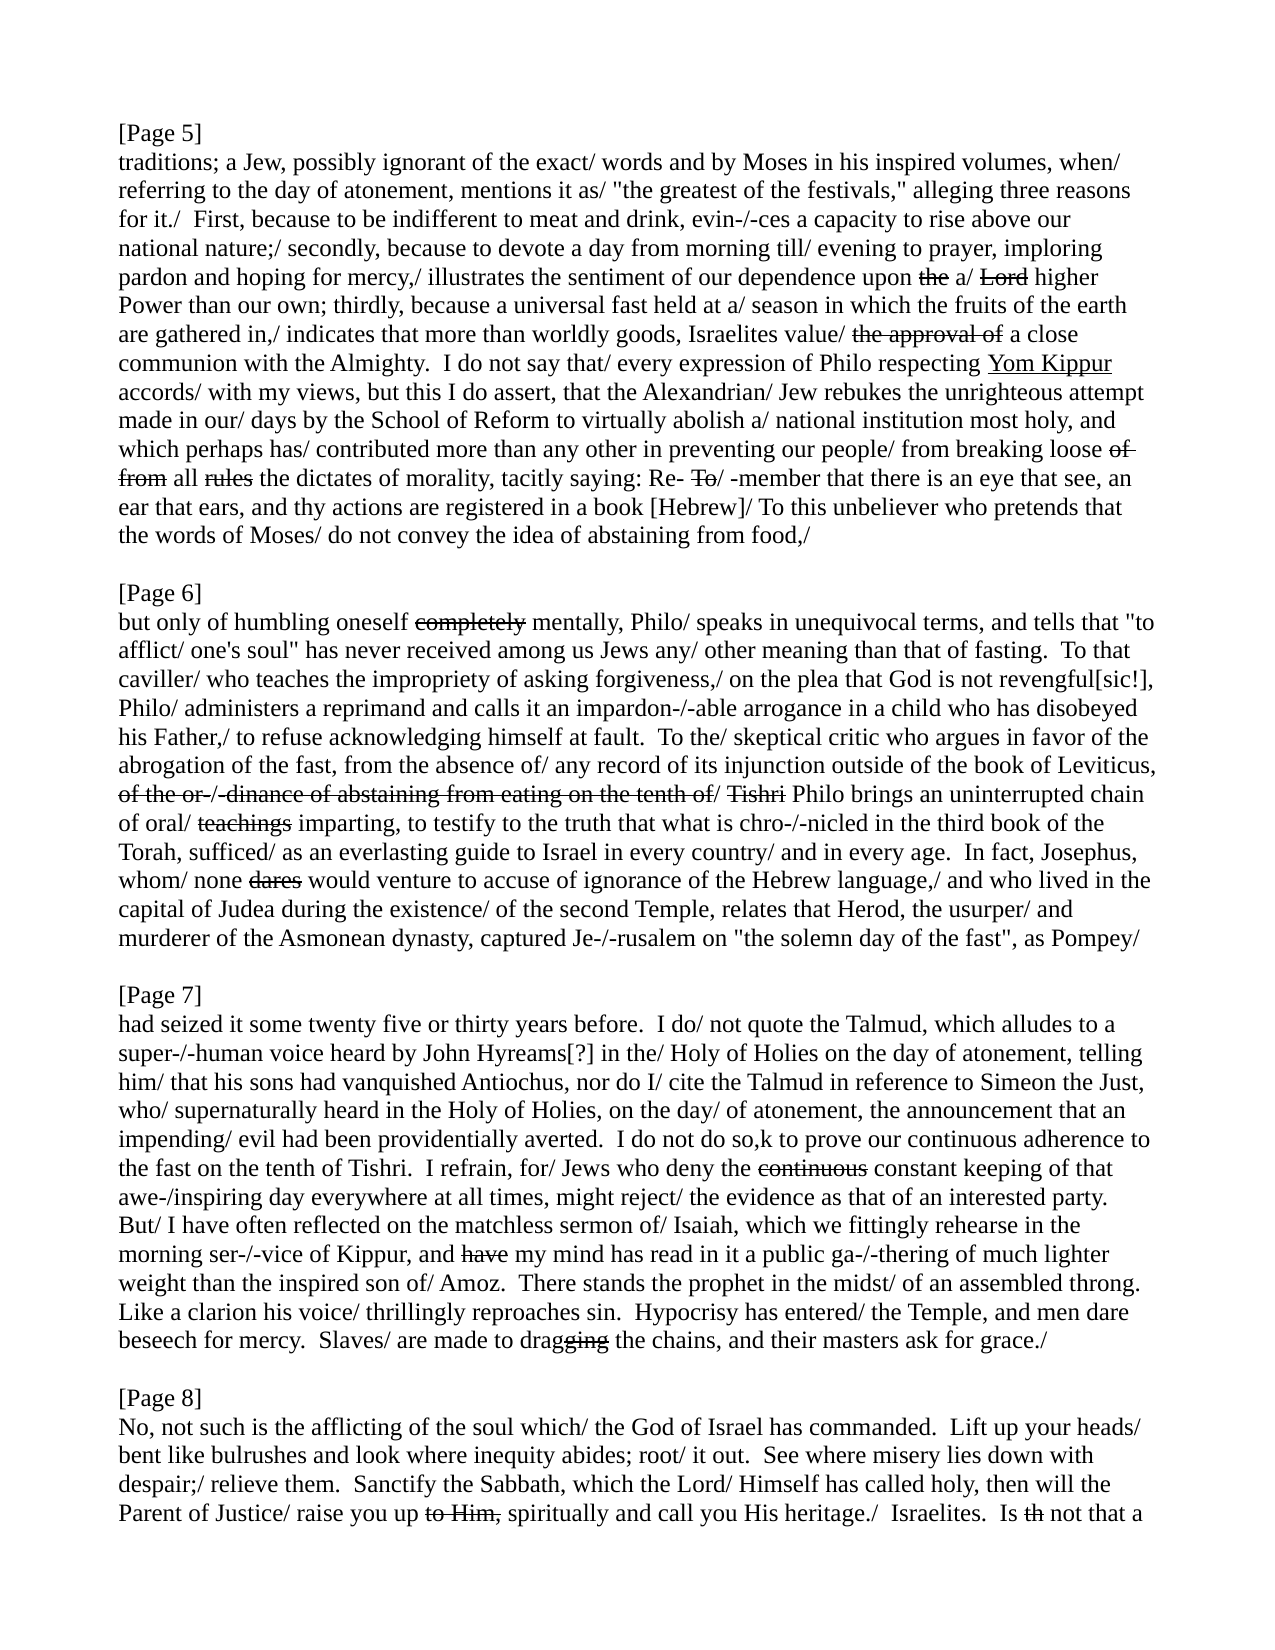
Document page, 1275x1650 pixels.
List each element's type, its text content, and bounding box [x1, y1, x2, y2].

text No, not such is the afflicting of the soul which/ the God of Israel has commanded. Lift up your heads/ bent like bulrushes and look where inequity abides; root/ it out. See where misery lies down with despair;/ relieve them. Sanctify the Sabbath, which the Lord/ Himself has called holy, then will the Parent of Justice/ raise you up to Him, spiritually and call you His heritage./ Israelites. Is th not that a [118, 1412, 1157, 1527]
text [Page 6] [118, 578, 1157, 607]
text [Page 5] [118, 118, 1157, 147]
text [Page 7] [118, 981, 1157, 1009]
text [Page 8] [118, 1383, 1157, 1412]
text but only of humbling oneself completely mentally, Philo/ speaks in unequivocal terms, and tells that "to afflict/ one's soul" has never received among us Jews any/ other meaning than that of fasting. To that caviller/ who teaches the impropriety of asking forgiveness,/ on the plea that God is not revengful[sic!], Philo/ administers a reprimand and calls it an impardon-/-able arrogance in a child who has disobeyed his Father,/ to refuse acknowledging himself at fault. To the/ skeptical critic who argues in favor of the abrogation of the fast, from the absence of/ any record of its injunction outside of the book of Leviticus, of the or-/-dinance of abstaining from eating on the tenth of/ Tishri Philo brings an uninterrupted chain of oral/ teachings imparting, to testify to the truth that what is chro-/-nicled in the third book of the Torah, sufficed/ as an everlasting guide to Israel in every country/ and in every age. In fact, Josephus, whom/ none dares would venture to accuse of ignorance of the Hebrew language,/ and who lived in the capital of Judea during the existence/ of the second Temple, relates that Herod, the usurper/ and murderer of the Asmonean dynasty, captured Je-/-rusalem on "the solemn day of the fast", as Pompey/ [118, 607, 1157, 952]
text traditions; a Jew, possibly ignorant of the exact/ words and by Moses in his inspired volumes, when/ referring to the day of atonement, mentions it as/ "the greatest of the festivals," alleging three reasons for it./ First, because to be indifferent to meat and drink, evin-/-ces a capacity to rise above our national nature;/ secondly, because to devote a day from morning till/ evening to prayer, imploring pardon and hoping for mercy,/ illustrates the sentiment of our dependence upon the a/ Lord higher Power than our own; thirdly, because a universal fast held at a/ season in which the fruits of the earth are gathered in,/ indicates that more than worldly goods, Israelites value/ the approval of a close communion with the Almighty. I do not say that/ every expression of Philo respecting Yom Kippur accords/ with my views, but this I do assert, that the Alexandrian/ Jew rebukes the unrighteous attempt made in our/ days by the School of Reform to virtually abolish a/ national institution most holy, and which perhaps has/ contributed more than any other in preventing our people/ from breaking loose of from all rules the dictates of morality, tacitly saying: Re- To/ -member that there is an eye that see, an ear that ears, and thy actions are registered in a book [Hebrew]/ To this unbeliever who pretends that the words of Moses/ do not convey the idea of abstaining from food,/ [118, 147, 1157, 549]
text had seized it some twenty five or thirty years before. I do/ not quote the Talmud, which alludes to a super-/-human voice heard by John Hyreams[?] in the/ Holy of Holies on the day of atonement, telling him/ that his sons had vanquished Antiochus, nor do I/ cite the Talmud in reference to Simeon the Just, who/ supernaturally heard in the Holy of Holies, on the day/ of atonement, the announcement that an impending/ evil had been providentially averted. I do not do so,k to prove our continuous adherence to the fast on the tenth of Tishri. I refrain, for/ Jews who deny the continuous constant keeping of that awe-/inspiring day everywhere at all times, might reject/ the evidence as that of an interested party. But/ I have often reflected on the matchless sermon of/ Isaiah, which we fittingly rehearse in the morning ser-/-vice of Kippur, and have my mind has read in it a public ga-/-thering of much lighter weight than the inspired son of/ Amoz. There stands the prophet in the midst/ of an assembled throng. Like a clarion his voice/ thrillingly reproaches sin. Hypocrisy has entered/ the Temple, and men dare beseech for mercy. Slaves/ are made to dragging the chains, and their masters ask for grace./ [118, 1009, 1157, 1354]
